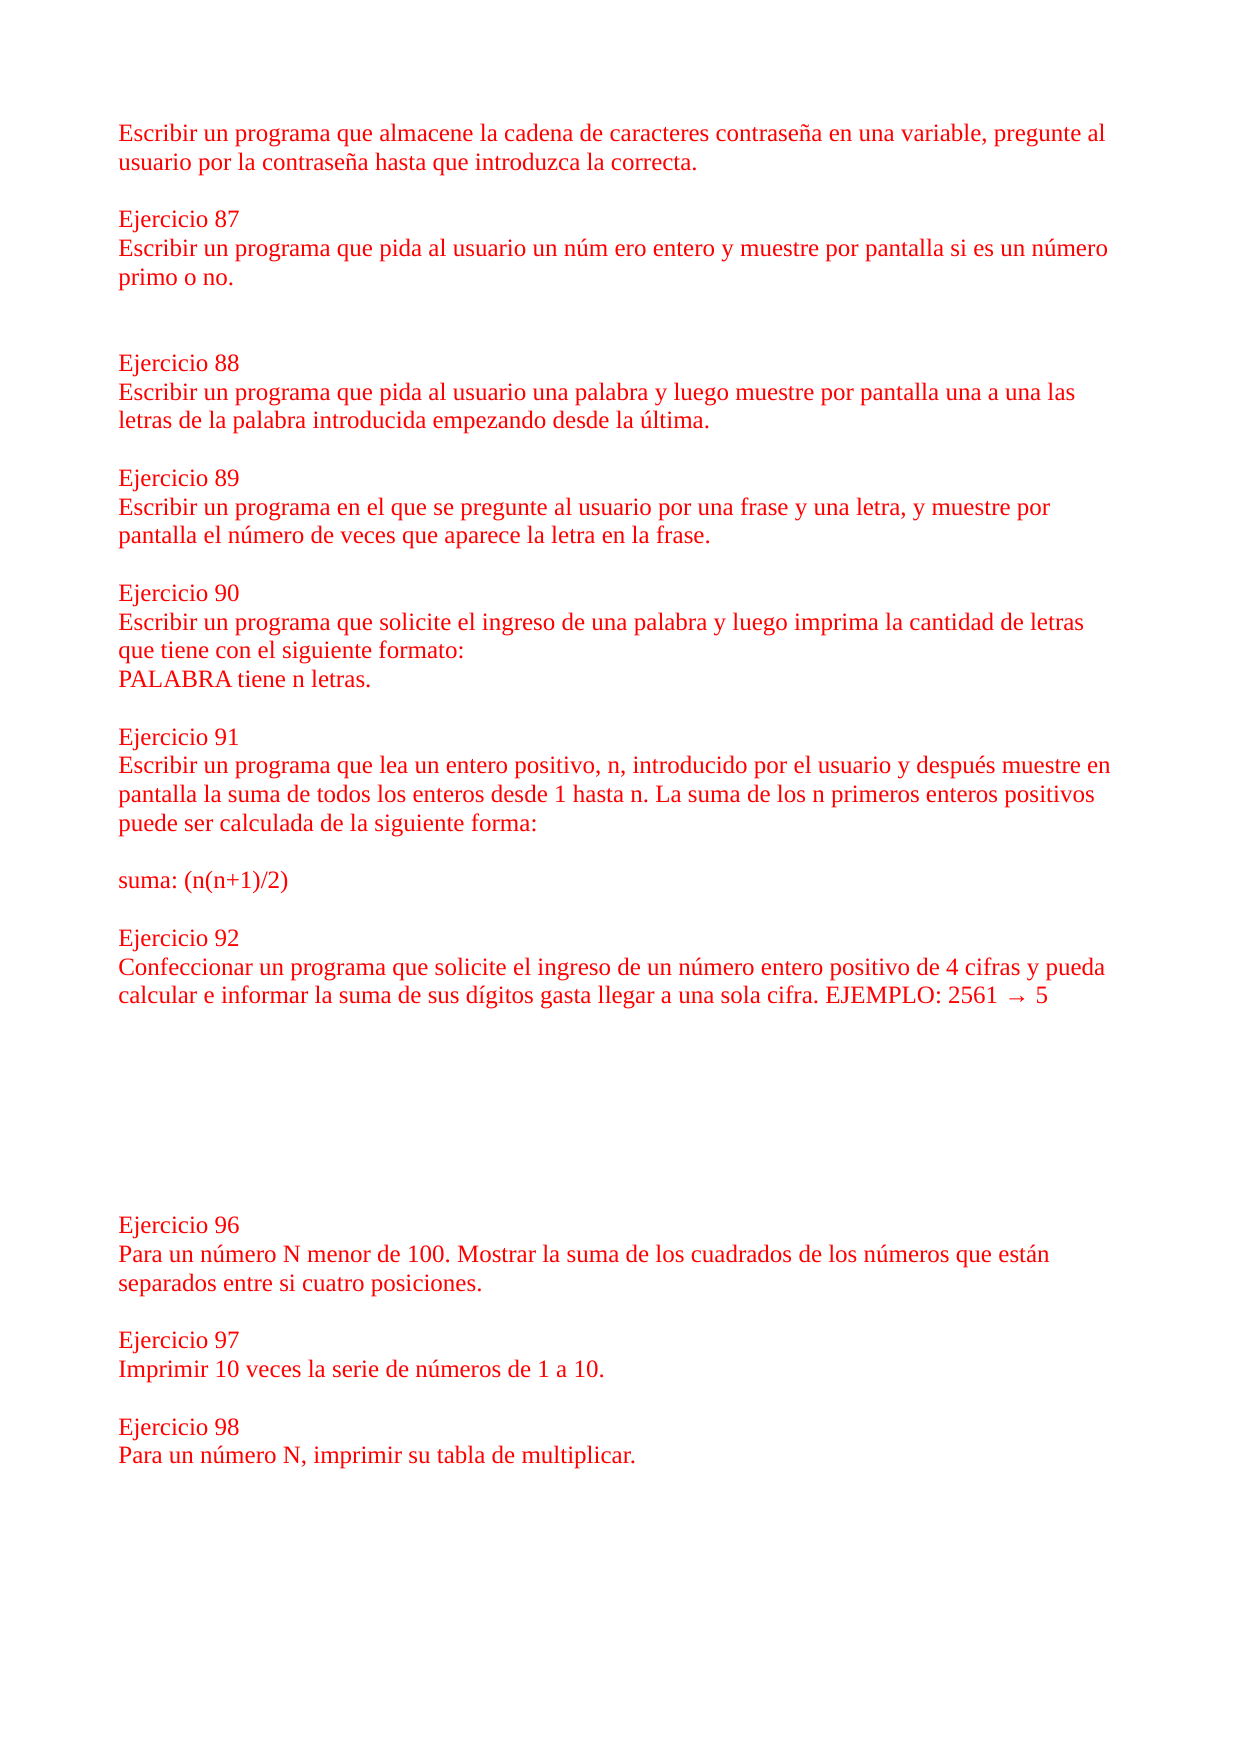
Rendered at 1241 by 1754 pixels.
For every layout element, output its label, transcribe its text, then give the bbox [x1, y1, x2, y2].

text Escribir un programa que almacene la cadena de caracteres contraseña en una variable, pregunte al usuario por la contraseña hasta que introduzca la correcta. [118, 118, 1122, 176]
text Ejercicio 98 [118, 1412, 1122, 1441]
text Escribir un programa en el que se pregunte al usuario por una frase y una letra, y muestre por pantalla el número de veces que aparece la letra en la frase. [118, 492, 1122, 549]
text Ejercicio 89 [118, 463, 1122, 492]
text Para un número N, imprimir su tabla de multiplicar. [118, 1441, 1122, 1469]
text Ejercicio 91 [118, 722, 1122, 751]
text Para un número N menor de 100. Mostrar la suma de los cuadrados de los números que están separados entre si cuatro posiciones. [118, 1239, 1122, 1297]
text suma: (n(n+1)/2) [118, 866, 1122, 894]
text Escribir un programa que pida al usuario una palabra y luego muestre por pantalla una a una las letras de la palabra introducida empezando desde la última. [118, 377, 1122, 434]
text Ejercicio 92 [118, 923, 1122, 952]
text Ejercicio 90 [118, 578, 1122, 607]
text Escribir un programa que solicite el ingreso de una palabra y luego imprima la cantidad de letras que tiene con el siguiente formato: [118, 607, 1122, 664]
text PALABRA tiene n letras. [118, 664, 1122, 693]
text Ejercicio 88 [118, 348, 1122, 377]
text Ejercicio 87 [118, 204, 1122, 233]
text Imprimir 10 veces la serie de números de 1 a 10. [118, 1354, 1122, 1383]
text Confeccionar un programa que solicite el ingreso de un número entero positivo de 4 cifras y pueda calcular e informar la suma de sus dígitos gasta llegar a una sola cifra. EJEMPLO: 2561 → 5 [118, 952, 1122, 1009]
text Escribir un programa que pida al usuario un núm ero entero y muestre por pantalla si es un número primo o no. [118, 233, 1122, 291]
text Escribir un programa que lea un entero positivo, n, introducido por el usuario y después muestre en pantalla la suma de todos los enteros desde 1 hasta n. La suma de los n primeros enteros positivos puede ser calculada de la siguiente forma: [118, 751, 1122, 837]
text Ejercicio 97 [118, 1326, 1122, 1354]
text Ejercicio 96 [118, 1211, 1122, 1239]
